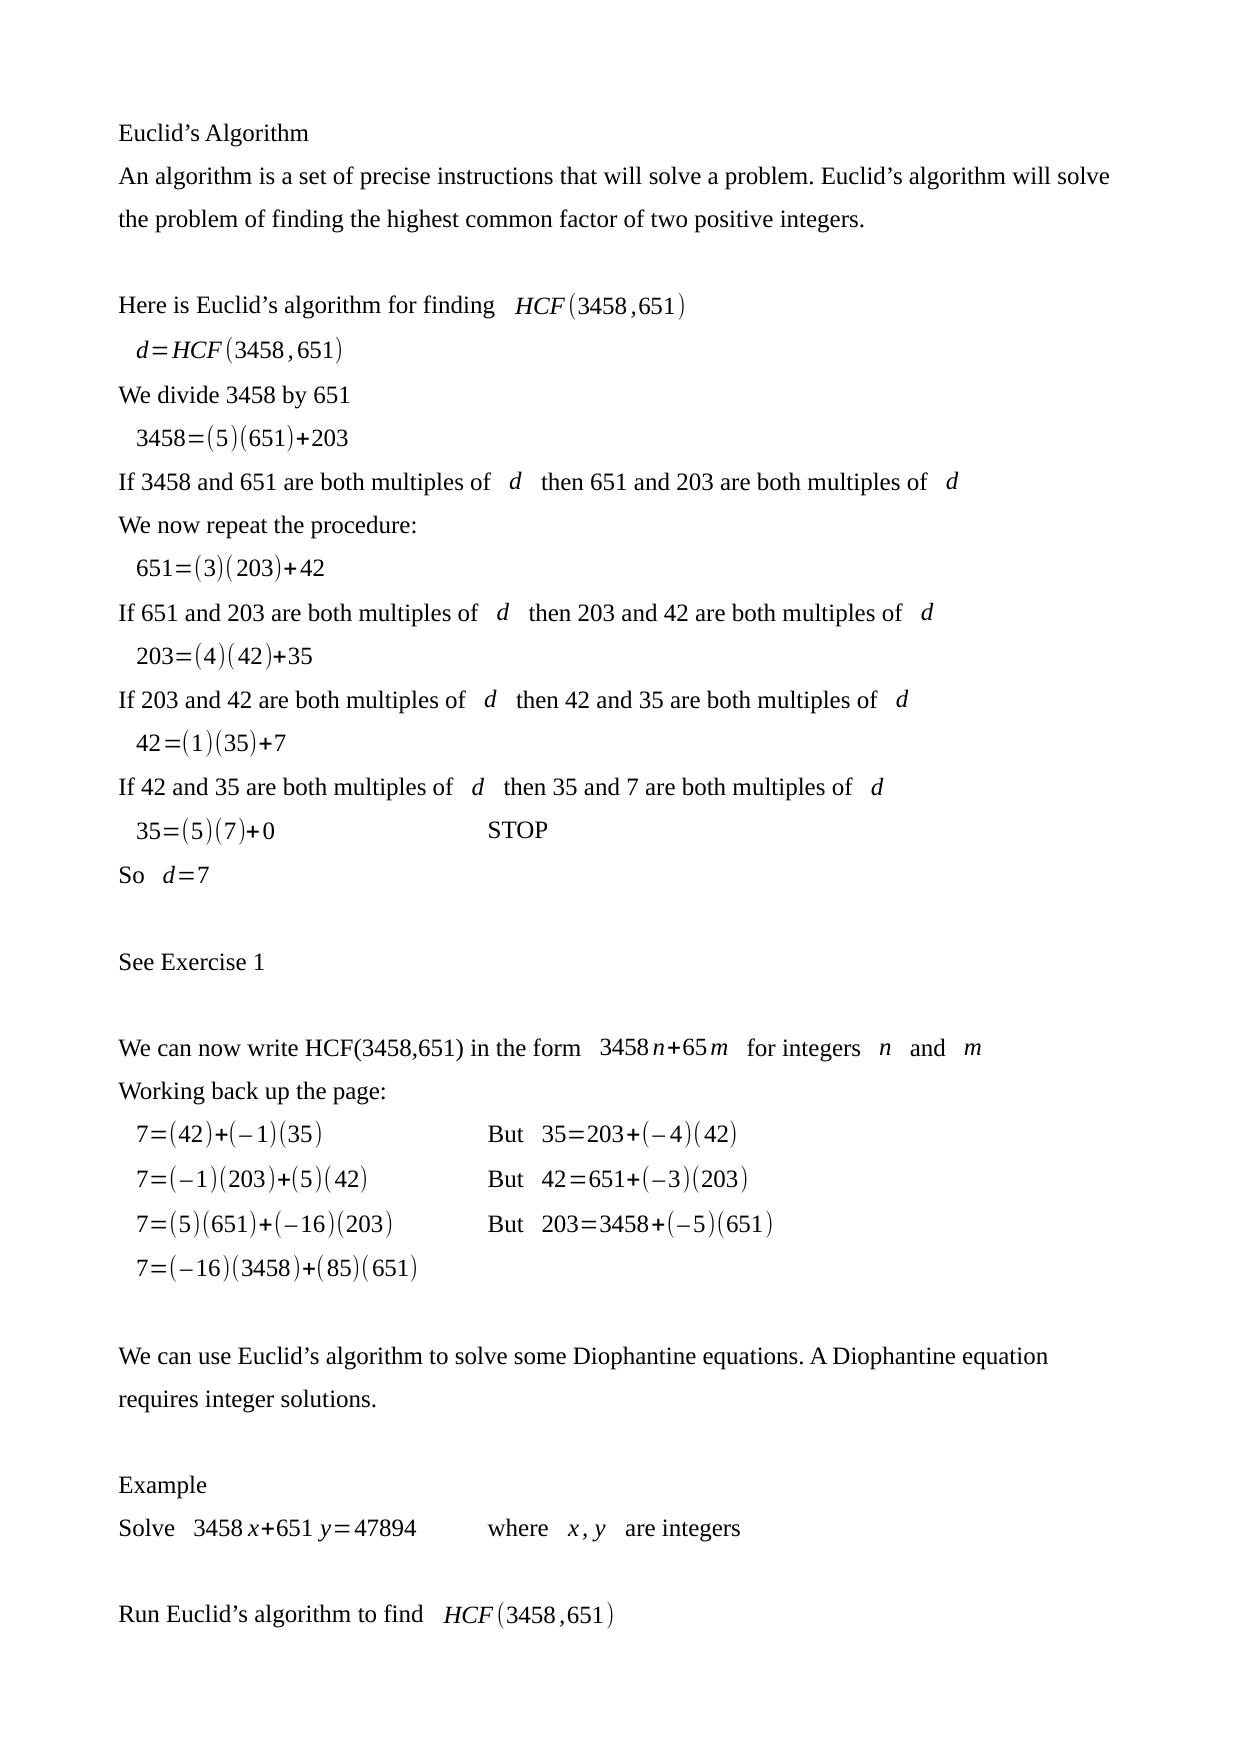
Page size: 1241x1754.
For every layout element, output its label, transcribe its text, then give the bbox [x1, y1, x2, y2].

text STOP [118, 816, 1122, 846]
text If 42 and 35 are both multiples ofthen 35 and 7 are both multiples of [118, 772, 1122, 801]
text We now repeat the procedure: [118, 510, 1122, 539]
text We divide 3458 by 651 [118, 380, 1122, 408]
text An algorithm is a set of precise instructions that will solve a problem. Euclid’s algorithm will solve the problem of finding the highest common factor of two positive integers. [118, 161, 1122, 233]
text But [118, 1119, 1122, 1149]
text But [118, 1209, 1122, 1239]
text Here is Euclid’s algorithm for finding [118, 291, 1122, 321]
text Run Euclid’s algorithm to find [118, 1599, 1122, 1630]
text If 203 and 42 are both multiples ofthen 42 and 35 are both multiples of [118, 685, 1122, 714]
text Euclid’s Algorithm [118, 118, 1122, 147]
text We can now write HCF(3458,651) in the formfor integersand [118, 1033, 1122, 1062]
text So [118, 860, 1122, 889]
text See Exercise 1 [118, 947, 1122, 975]
text Solve whereare integers [118, 1513, 1122, 1542]
text If 651 and 203 are both multiples ofthen 203 and 42 are both multiples of [118, 598, 1122, 626]
text Working back up the page: [118, 1076, 1122, 1105]
text If 3458 and 651 are both multiples ofthen 651 and 203 are both multiples of [118, 467, 1122, 496]
text Example [118, 1470, 1122, 1499]
text We can use Euclid’s algorithm to solve some Diophantine equations. A Diophantine equation requires integer solutions. [118, 1341, 1122, 1413]
text But [118, 1164, 1122, 1194]
